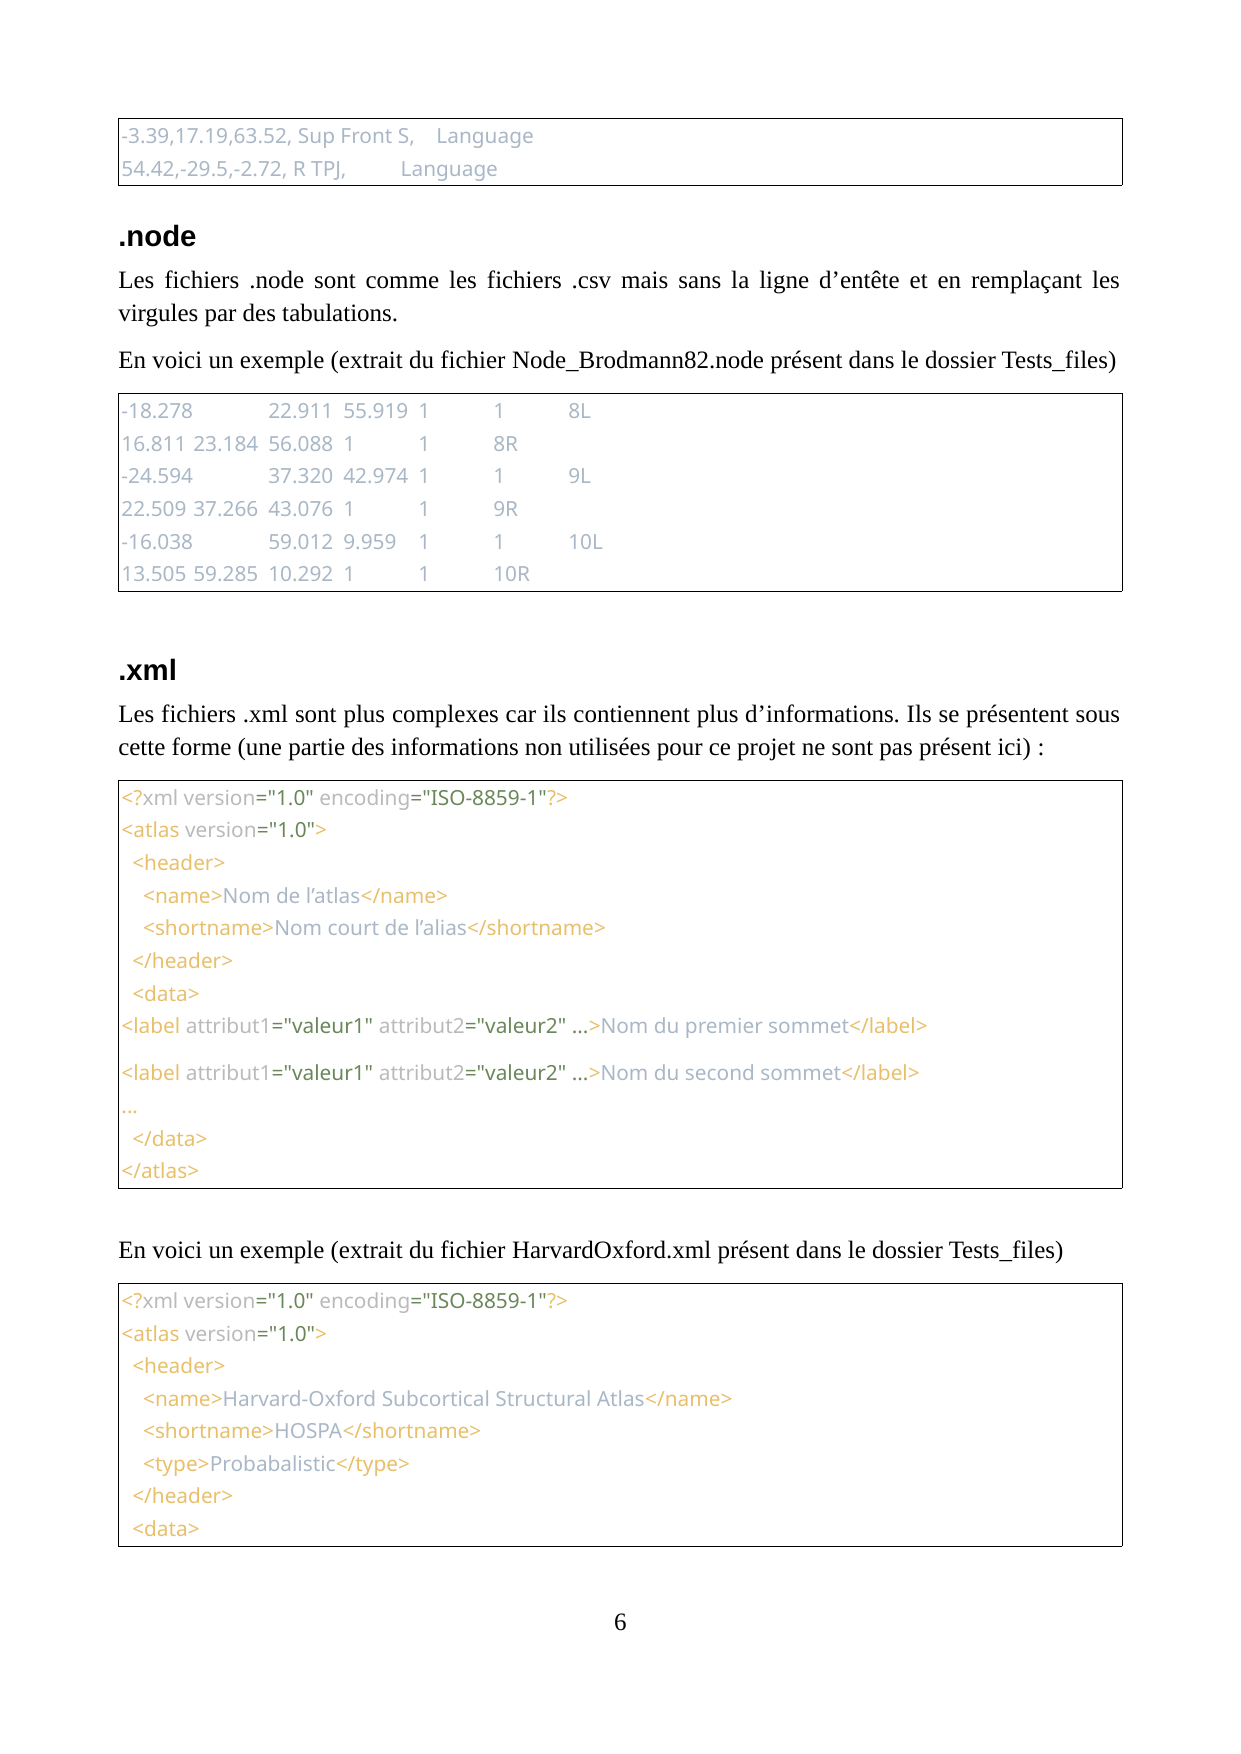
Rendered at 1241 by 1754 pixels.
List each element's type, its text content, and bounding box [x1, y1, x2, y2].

text Les fichiers .xml sont plus complexes car ils contiennent plus d’informations. Ils se présentent sous cette forme (une partie des informations non utilisées pour ce projet ne sont pas présent ici) : [118, 699, 1122, 761]
text En voici un exemple (extrait du fichier HarvardOxford.xml présent dans le dossier Tests_files) [118, 1235, 1122, 1264]
text En voici un exemple (extrait du fichier Node_Brodmann82.node présent dans le dossier Tests_files) [118, 346, 1122, 374]
text Les fichiers .node sont comme les fichiers .csv mais sans la ligne d’entête et en remplaçant les virgules par des tabulations. [118, 265, 1122, 327]
text <?xml version="1.0" encoding="ISO-8859-1"?> <atlas version="1.0"> <header> <name>Nom de l’atlas</name> <shortname>Nom court de l’alias</shortname> </header> <data> <label attribut1="valeur1" attribut2="valeur2" ...>Nom du premier sommet</label> [119, 781, 1122, 1040]
text -18.278 22.911 55.919 1 1 8L 16.811 23.184 56.088 1 1 8R -24.594 37.320 42.974 1 1 9L 22.509 37.266 43.076 1 1 9R -16.038 59.012 9.959 1 1 10L 13.505 59.285 10.292 1 1 10R [119, 394, 1122, 591]
text <label attribut1="valeur1" attribut2="valeur2" ...>Nom du second sommet</label> ... </data> </atlas> [119, 1055, 1122, 1188]
text -3.39,17.19,63.52, Sup Front S, Language 54.42,-29.5,-2.72, R TPJ, Language [119, 119, 1122, 185]
text <?xml version="1.0" encoding="ISO-8859-1"?> <atlas version="1.0"> <header> <name>Harvard-Oxford Subcortical Structural Atlas</name> <shortname>HOSPA</shortname> <type>Probabalistic</type> </header> <data> [119, 1284, 1122, 1546]
subtitle .xml [118, 653, 1122, 687]
subtitle .node [118, 219, 1122, 252]
